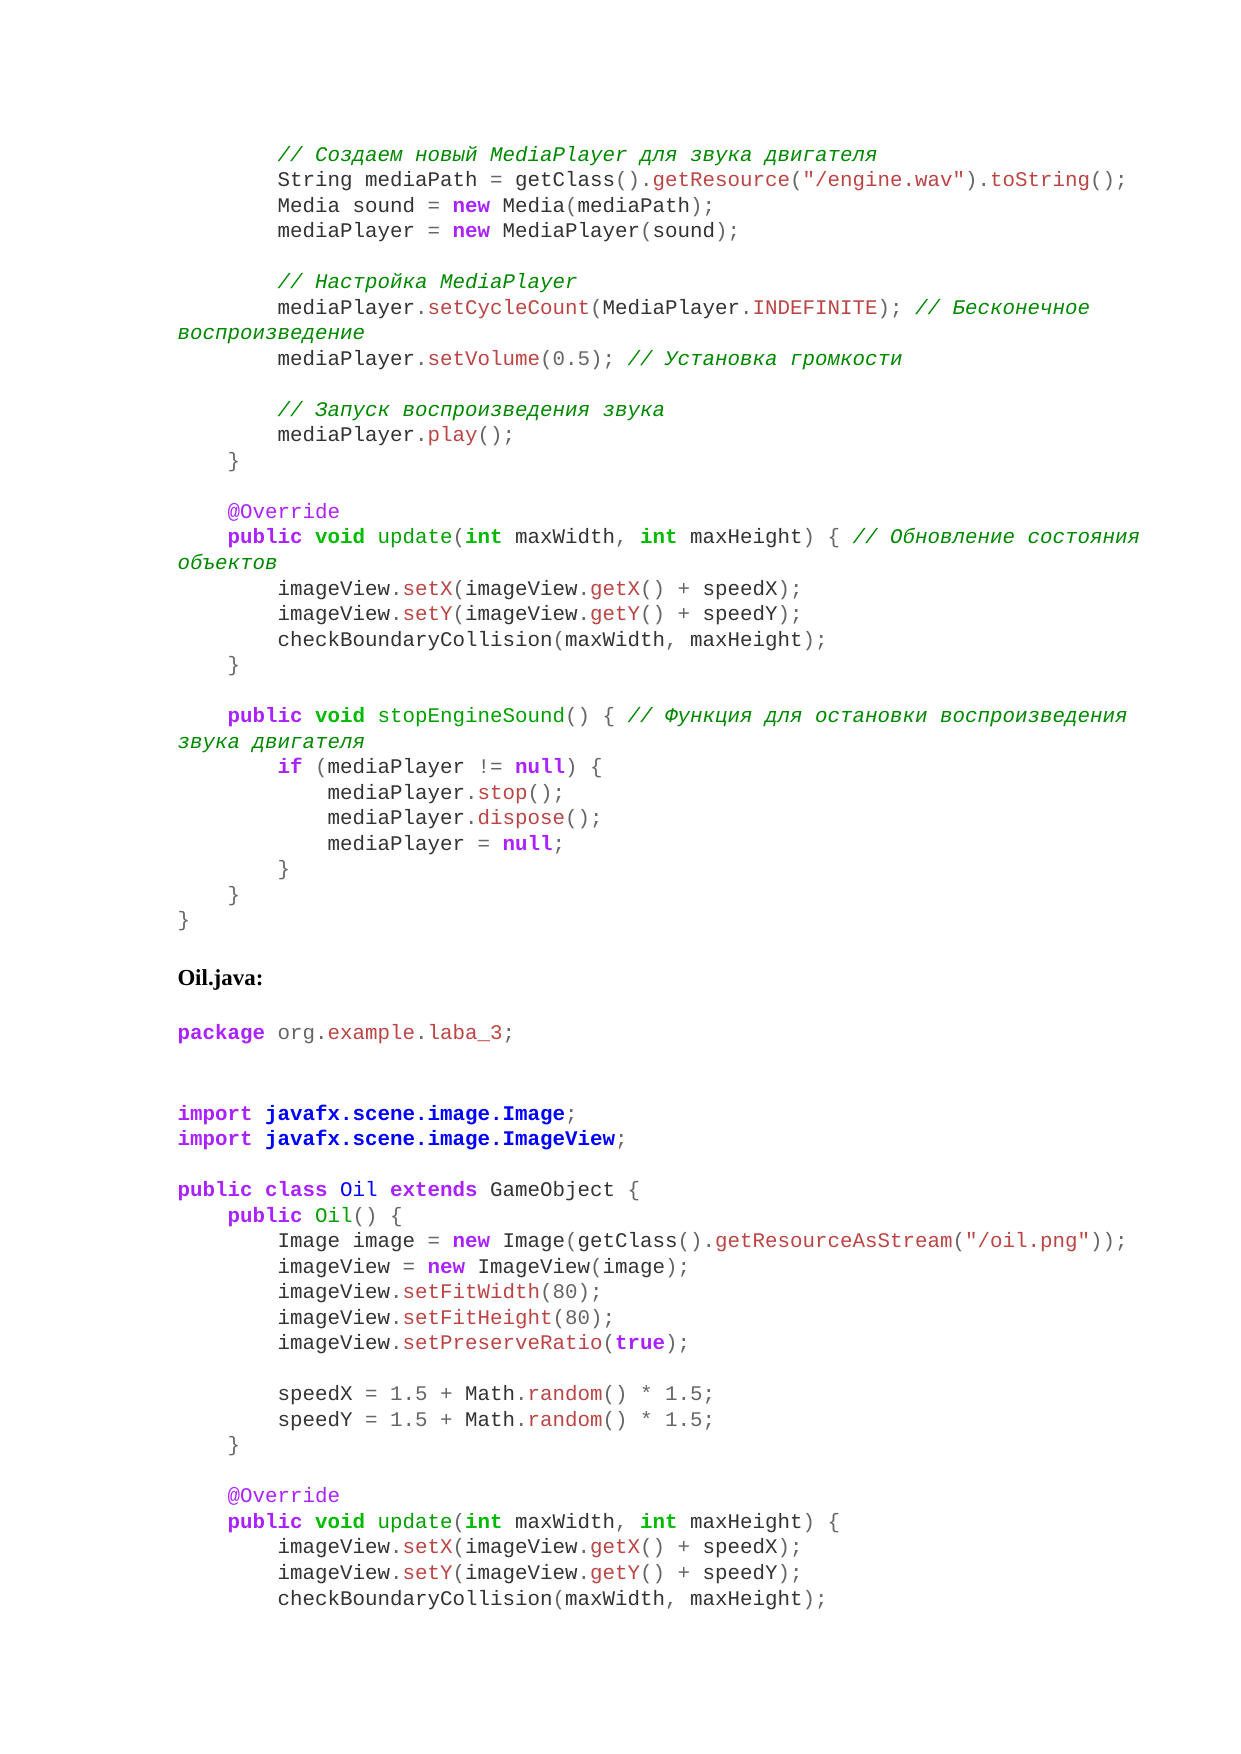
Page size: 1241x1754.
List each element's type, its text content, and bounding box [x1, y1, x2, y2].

text if (mediaPlayer != null) { [177, 756, 1152, 780]
text checkBoundaryCollision(maxWidth, maxHeight); [177, 628, 1152, 652]
text // Создаем новый MediaPlayer для звука двигателя [177, 144, 1152, 167]
text mediaPlayer.stop(); [177, 782, 1152, 805]
text public void update(int maxWidth, int maxHeight) { [177, 1511, 1152, 1535]
text @Override [177, 501, 1152, 524]
text speedX = 1.5 + Math.random() * 1.5; [177, 1383, 1152, 1407]
text import javafx.scene.image.Image; [177, 1103, 1152, 1126]
text } [177, 1434, 1152, 1458]
text } [177, 450, 1152, 473]
text mediaPlayer = new MediaPlayer(sound); [177, 220, 1152, 244]
text } [177, 909, 1152, 933]
text mediaPlayer.setVolume(0.5); // Установка громкости [177, 348, 1152, 371]
text Image image = new Image(getClass().getResourceAsStream("/oil.png")); [177, 1230, 1152, 1254]
text import javafx.scene.image.ImageView; [177, 1128, 1152, 1152]
text } [177, 884, 1152, 907]
text mediaPlayer.dispose(); [177, 807, 1152, 831]
text mediaPlayer.setCycleCount(MediaPlayer.INDEFINITE); // Бесконечное воспроизведение [177, 297, 1152, 346]
text mediaPlayer = null; [177, 833, 1152, 856]
text imageView = new ImageView(image); [177, 1256, 1152, 1279]
text public Oil() { [177, 1205, 1152, 1228]
text imageView.setPreserveRatio(true); [177, 1332, 1152, 1356]
text imageView.setX(imageView.getX() + speedX); [177, 1537, 1152, 1560]
text imageView.setFitHeight(80); [177, 1307, 1152, 1331]
text mediaPlayer.play(); [177, 424, 1152, 448]
text imageView.setX(imageView.getX() + speedX); [177, 577, 1152, 601]
text // Настройка MediaPlayer [177, 271, 1152, 295]
text public void update(int maxWidth, int maxHeight) { // Обновление состояния объектов [177, 526, 1152, 576]
text public void stopEngineSound() { // Функция для остановки воспроизведения звука двигателя [177, 705, 1152, 754]
text public class Oil extends GameObject { [177, 1179, 1152, 1203]
text } [177, 654, 1152, 678]
text } [177, 858, 1152, 882]
text @Override [177, 1486, 1152, 1509]
text // Запуск воспроизведения звука [177, 399, 1152, 422]
text package org.example.laba_3; [177, 1022, 1152, 1046]
text speedY = 1.5 + Math.random() * 1.5; [177, 1409, 1152, 1433]
text imageView.setY(imageView.getY() + speedY); [177, 1562, 1152, 1586]
text Oil.java: [177, 964, 1152, 991]
text checkBoundaryCollision(maxWidth, maxHeight); [177, 1588, 1152, 1611]
text String mediaPath = getClass().getResource("/engine.wav").toString(); [177, 169, 1152, 193]
text imageView.setFitWidth(80); [177, 1281, 1152, 1305]
text Media sound = new Media(mediaPath); [177, 195, 1152, 218]
text imageView.setY(imageView.getY() + speedY); [177, 603, 1152, 627]
